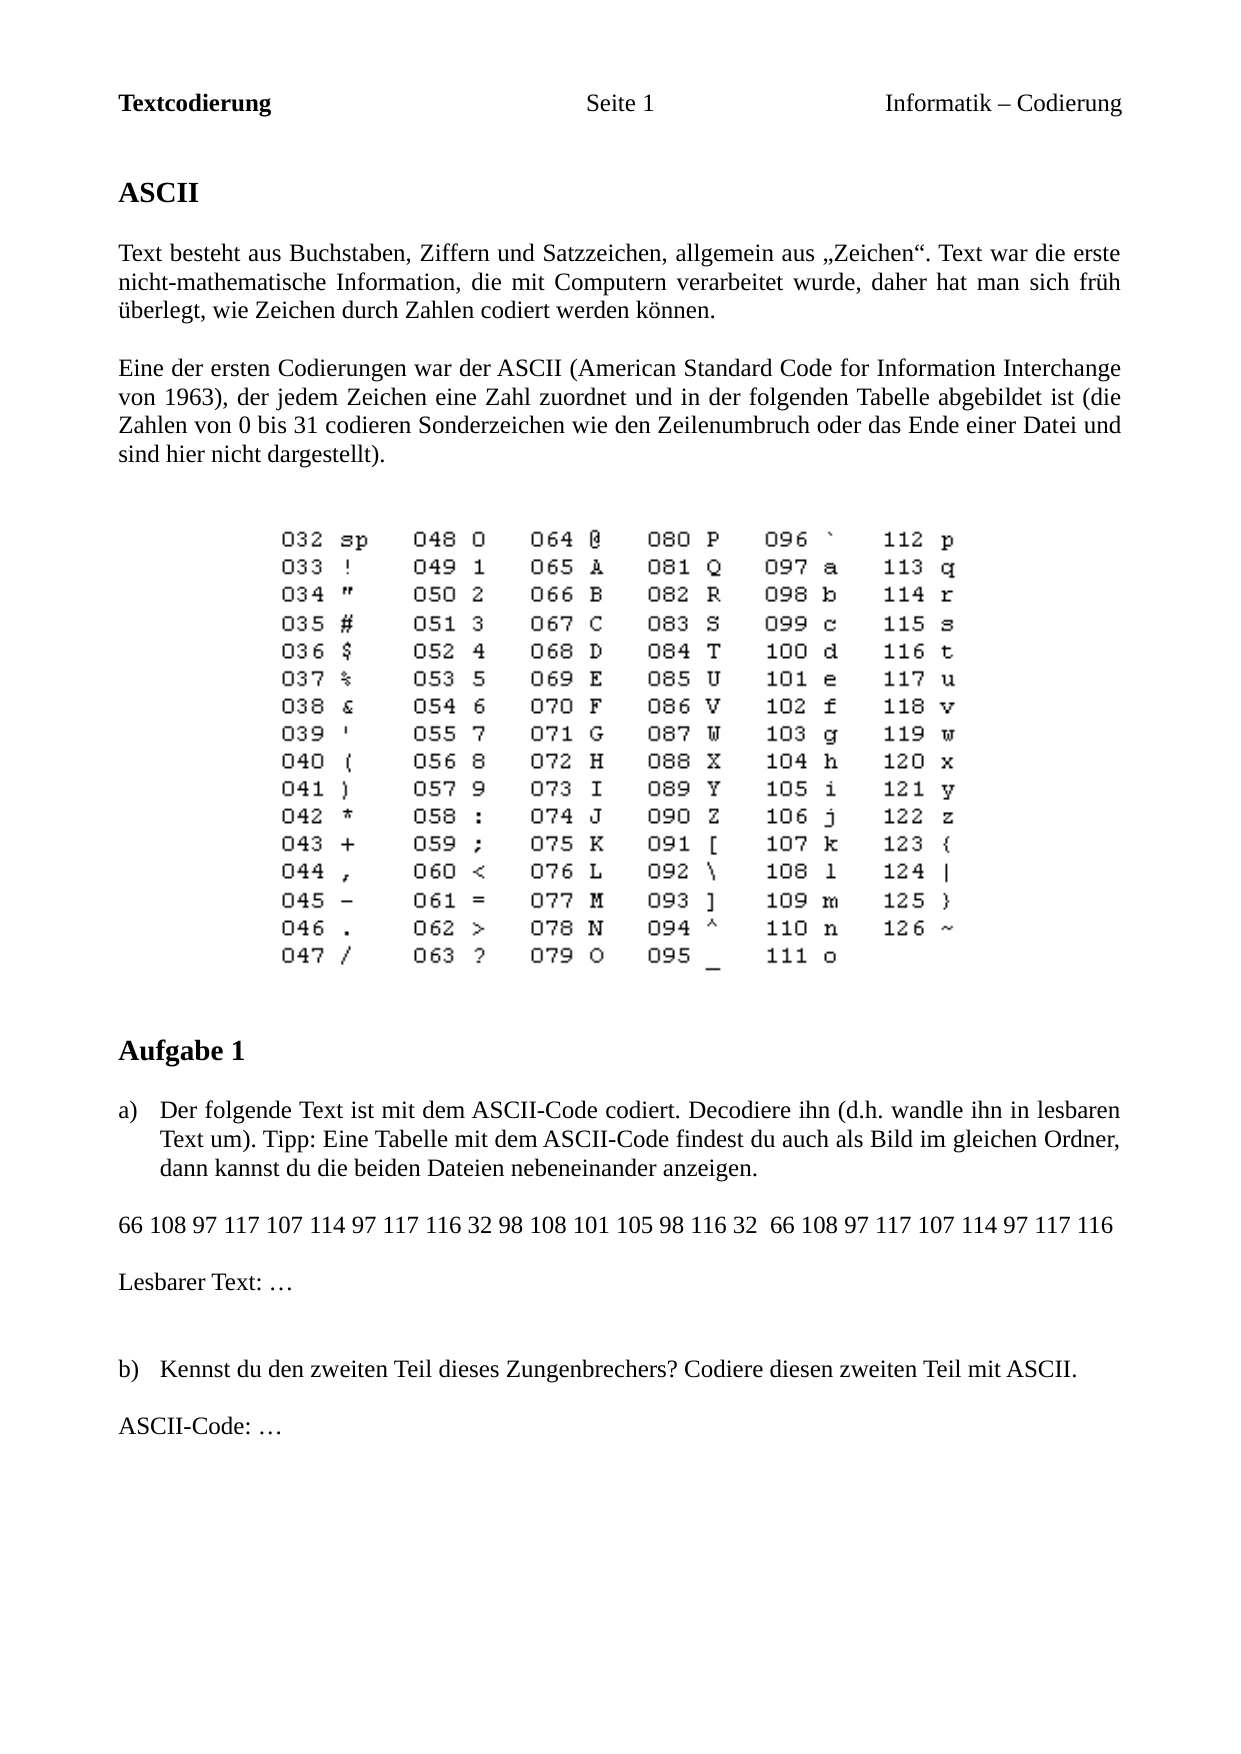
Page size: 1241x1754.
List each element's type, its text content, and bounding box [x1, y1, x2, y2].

list Kennst du den zweiten Teil dieses Zungenbrechers? Codiere diesen zweiten Teil mit ASCII. [118, 1354, 1122, 1382]
list Der folgende Text ist mit dem ASCII-Code codiert. Decodiere ihn (d.h. wandle ihn in lesbaren Text um). Tipp: Eine Tabelle mit dem ASCII-Code findest du auch als Bild im gleichen Ordner, dann kannst du die beiden Dateien nebeneinander anzeigen. [118, 1095, 1122, 1181]
text Aufgabe 1 [118, 1033, 1122, 1066]
text 66 108 97 117 107 114 97 117 116 32 98 108 101 105 98 116 32 66 108 97 117 107 114 97 117 116 [118, 1210, 1122, 1239]
text Lesbarer Text: … [118, 1267, 1122, 1296]
text ASCII [118, 176, 1122, 209]
text Eine der ersten Codierungen war der ASCII (American Standard Code for Information Interchange von 1963), der jedem Zeichen eine Zahl zuordnet und in der folgenden Tabelle abgebildet ist (die Zahlen von 0 bis 31 codieren Sonderzeichen wie den Zeilenumbruch oder das Ende einer Datei und sind hier nicht dargestellt). [118, 353, 1122, 468]
text ASCII-Code: … [118, 1411, 1122, 1440]
picture [274, 525, 966, 976]
text Text besteht aus Buchstaben, Ziffern und Satzzeichen, allgemein aus „Zeichen“. Text war die erste nicht-mathematische Information, die mit Computern verarbeitet wurde, daher hat man sich früh überlegt, wie Zeichen durch Zahlen codiert werden können. [118, 238, 1122, 324]
